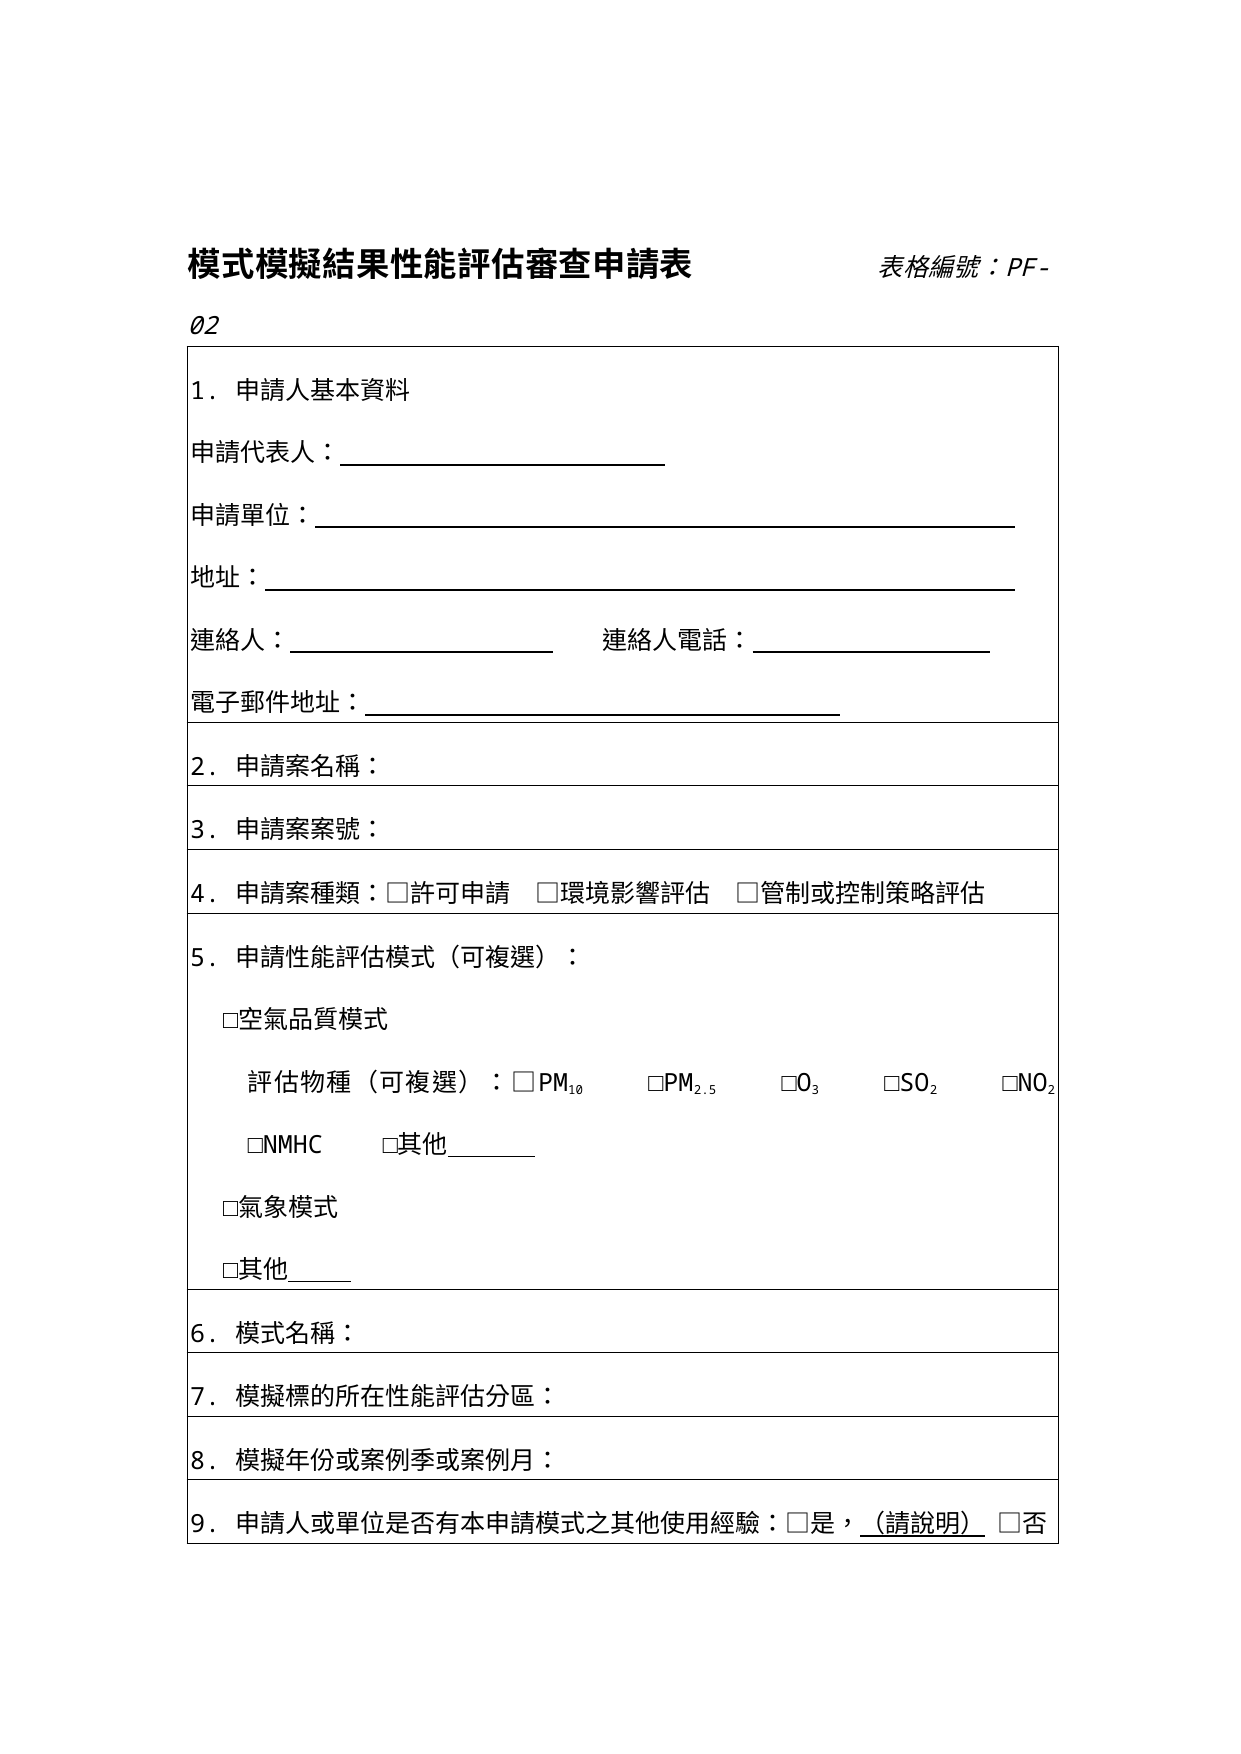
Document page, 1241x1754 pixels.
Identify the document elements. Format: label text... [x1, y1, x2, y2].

table_cell 3. 申請案案號： [188, 786, 1058, 849]
table_cell 6. 模式名稱： [188, 1290, 1058, 1352]
table_cell 7. 模擬標的所在性能評估分區： [188, 1353, 1058, 1416]
table_cell 4. 申請案種類：□許可申請 □環境影響評估 □管制或控制策略評估 [188, 850, 1058, 912]
table_header 1. 申請人基本資料 申請代表人： 申請單位： 地址： 連絡人： 連絡人電話： 電子郵件地址： [188, 347, 1058, 722]
table_cell 8. 模擬年份或案例季或案例月： [188, 1417, 1058, 1479]
table_cell 2. 申請案名稱： [188, 723, 1058, 785]
table_cell 9. 申請人或單位是否有本申請模式之其他使用經驗：□是，（請說明） □否 [188, 1480, 1058, 1543]
text 模式模擬結果性能評估審查申請表 表格編號：PF-02 [187, 221, 1053, 346]
table_cell 5. 申請性能評估模式（可複選）： □空氣品質模式 評估物種（可複選）：□PM10 □PM2.5 □O3 □SO2 □NO2 □NMHC □其他 □氣象模式 □其他 [188, 914, 1058, 1288]
